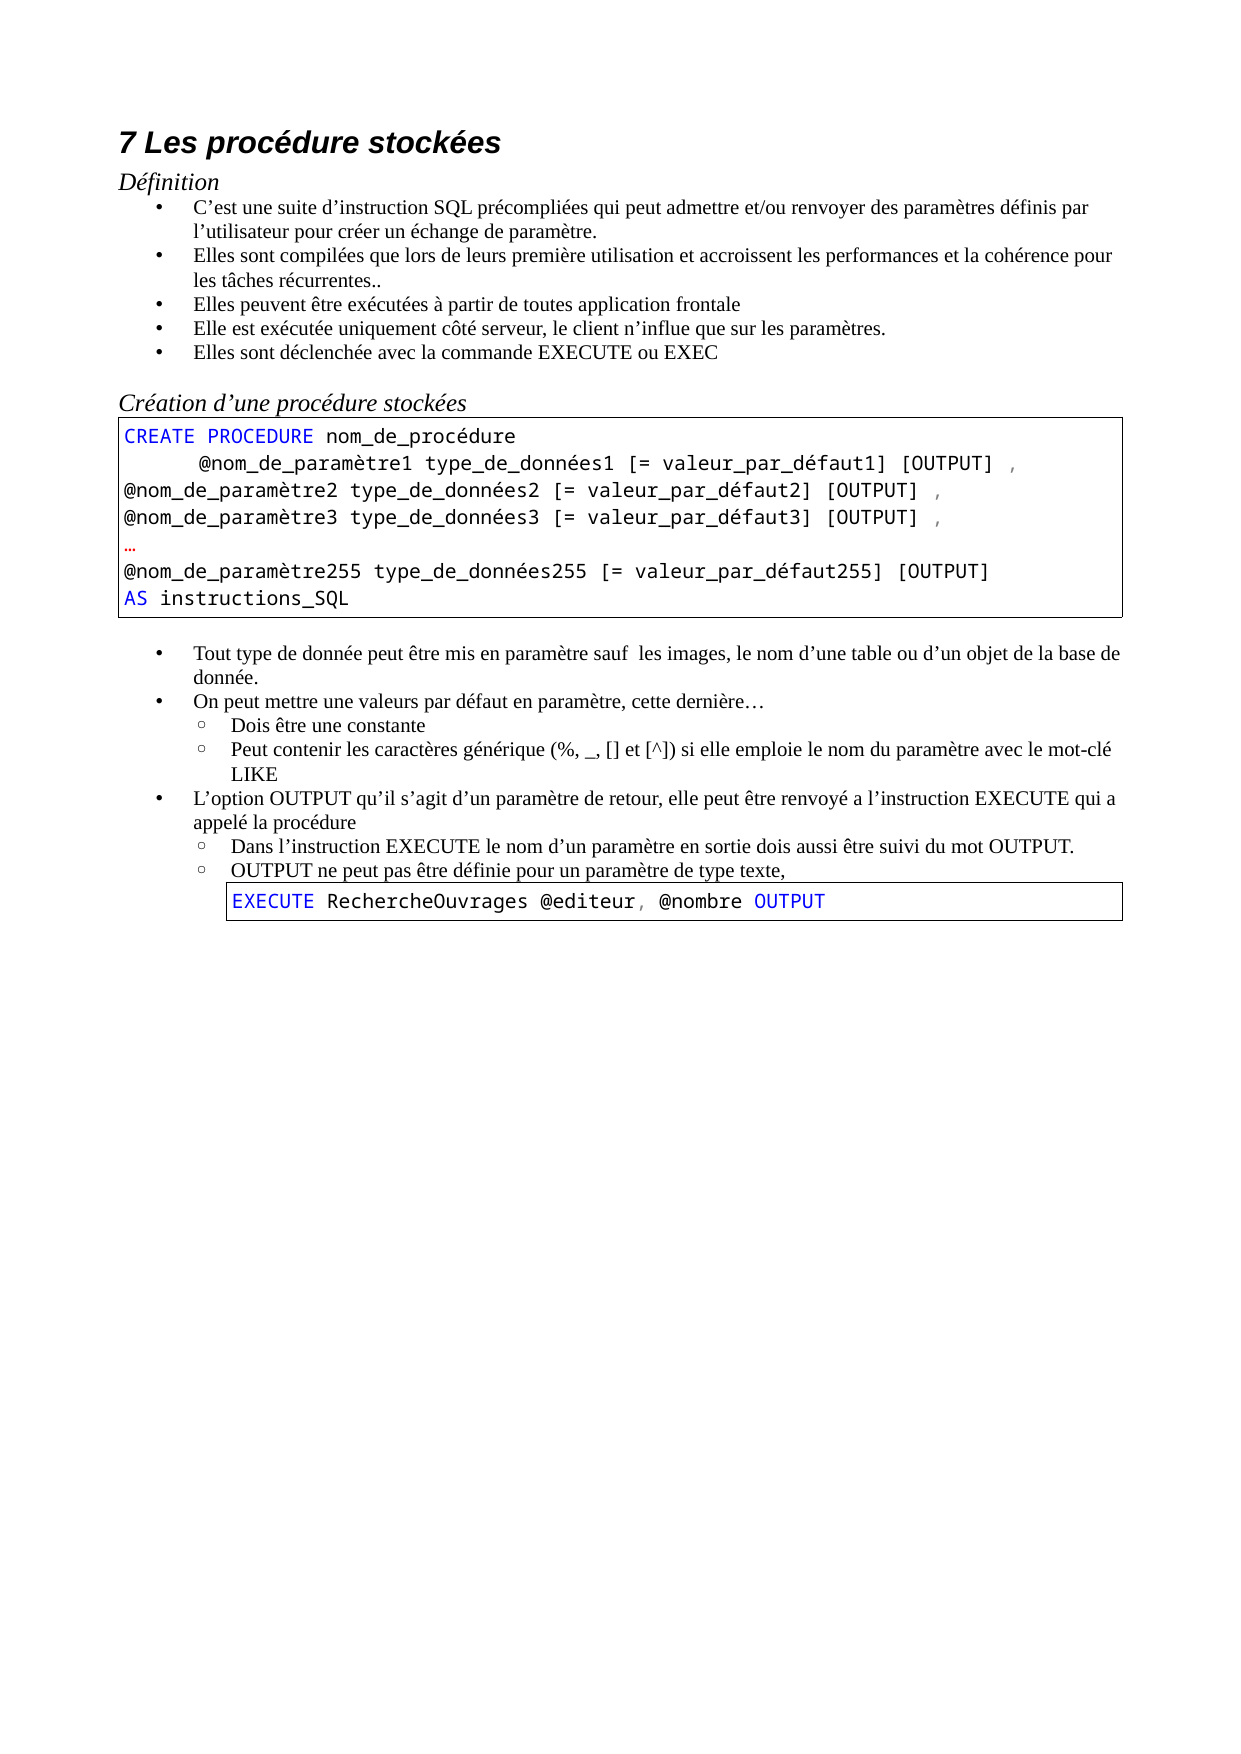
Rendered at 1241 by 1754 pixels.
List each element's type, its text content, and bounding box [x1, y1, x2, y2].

list Elles peuvent être exécutées à partir de toutes application frontale [156, 292, 1122, 316]
subtitle 7 Les procédure stockées [118, 124, 1122, 160]
list On peut mettre une valeurs par défaut en paramètre, cette dernière… [156, 689, 1122, 713]
list L’option OUTPUT qu’il s’agit d’un paramètre de retour, elle peut être renvoyé a l’instruction EXECUTE qui a appelé la procédure [156, 786, 1122, 834]
list Peut contenir les caractères générique (%, _, [] et [^]) si elle emploie le nom du paramètre avec le mot-clé LIKE [193, 737, 1122, 786]
text Définition [118, 167, 1122, 195]
text Création d’une procédure stockées [118, 388, 1122, 417]
list Dans l’instruction EXECUTE le nom d’un paramètre en sortie dois aussi être suivi du mot OUTPUT. [193, 834, 1122, 858]
list Elle est exécutée uniquement côté serveur, le client n’influe que sur les paramètres. [156, 316, 1122, 340]
list Tout type de donnée peut être mis en paramètre sauf les images, le nom d’une table ou d’un objet de la base de donnée. [156, 641, 1122, 689]
list OUTPUT ne peut pas être définie pour un paramètre de type texte, [193, 858, 1122, 882]
table_header EXECUTE RechercheOuvrages @editeur, @nombre OUTPUT [227, 883, 1122, 920]
list C’est une suite d’instruction SQL précompliées qui peut admettre et/ou renvoyer des paramètres définis par l’utilisateur pour créer un échange de paramètre. [156, 195, 1122, 243]
list Elles sont compilées que lors de leurs première utilisation et accroissent les performances et la cohérence pour les tâches récurrentes.. [156, 243, 1122, 292]
table_header CREATE PROCEDURE nom_de_procédure @nom_de_paramètre1 type_de_données1 [= valeur_par_défaut1] [OUTPUT] , @nom_de_paramètre2 type_de_données2 [= valeur_par_défaut2] [OUTPUT] , @nom_de_paramètre3 type_de_données3 [= valeur_par_défaut3] [OUTPUT] , … @nom_de_paramètre255 type_de_données255 [= valeur_par_défaut255] [OUTPUT] AS instructions_SQL [119, 418, 1122, 617]
list Dois être une constante [193, 713, 1122, 737]
list Elles sont déclenchée avec la commande EXECUTE ou EXEC [156, 340, 1122, 364]
